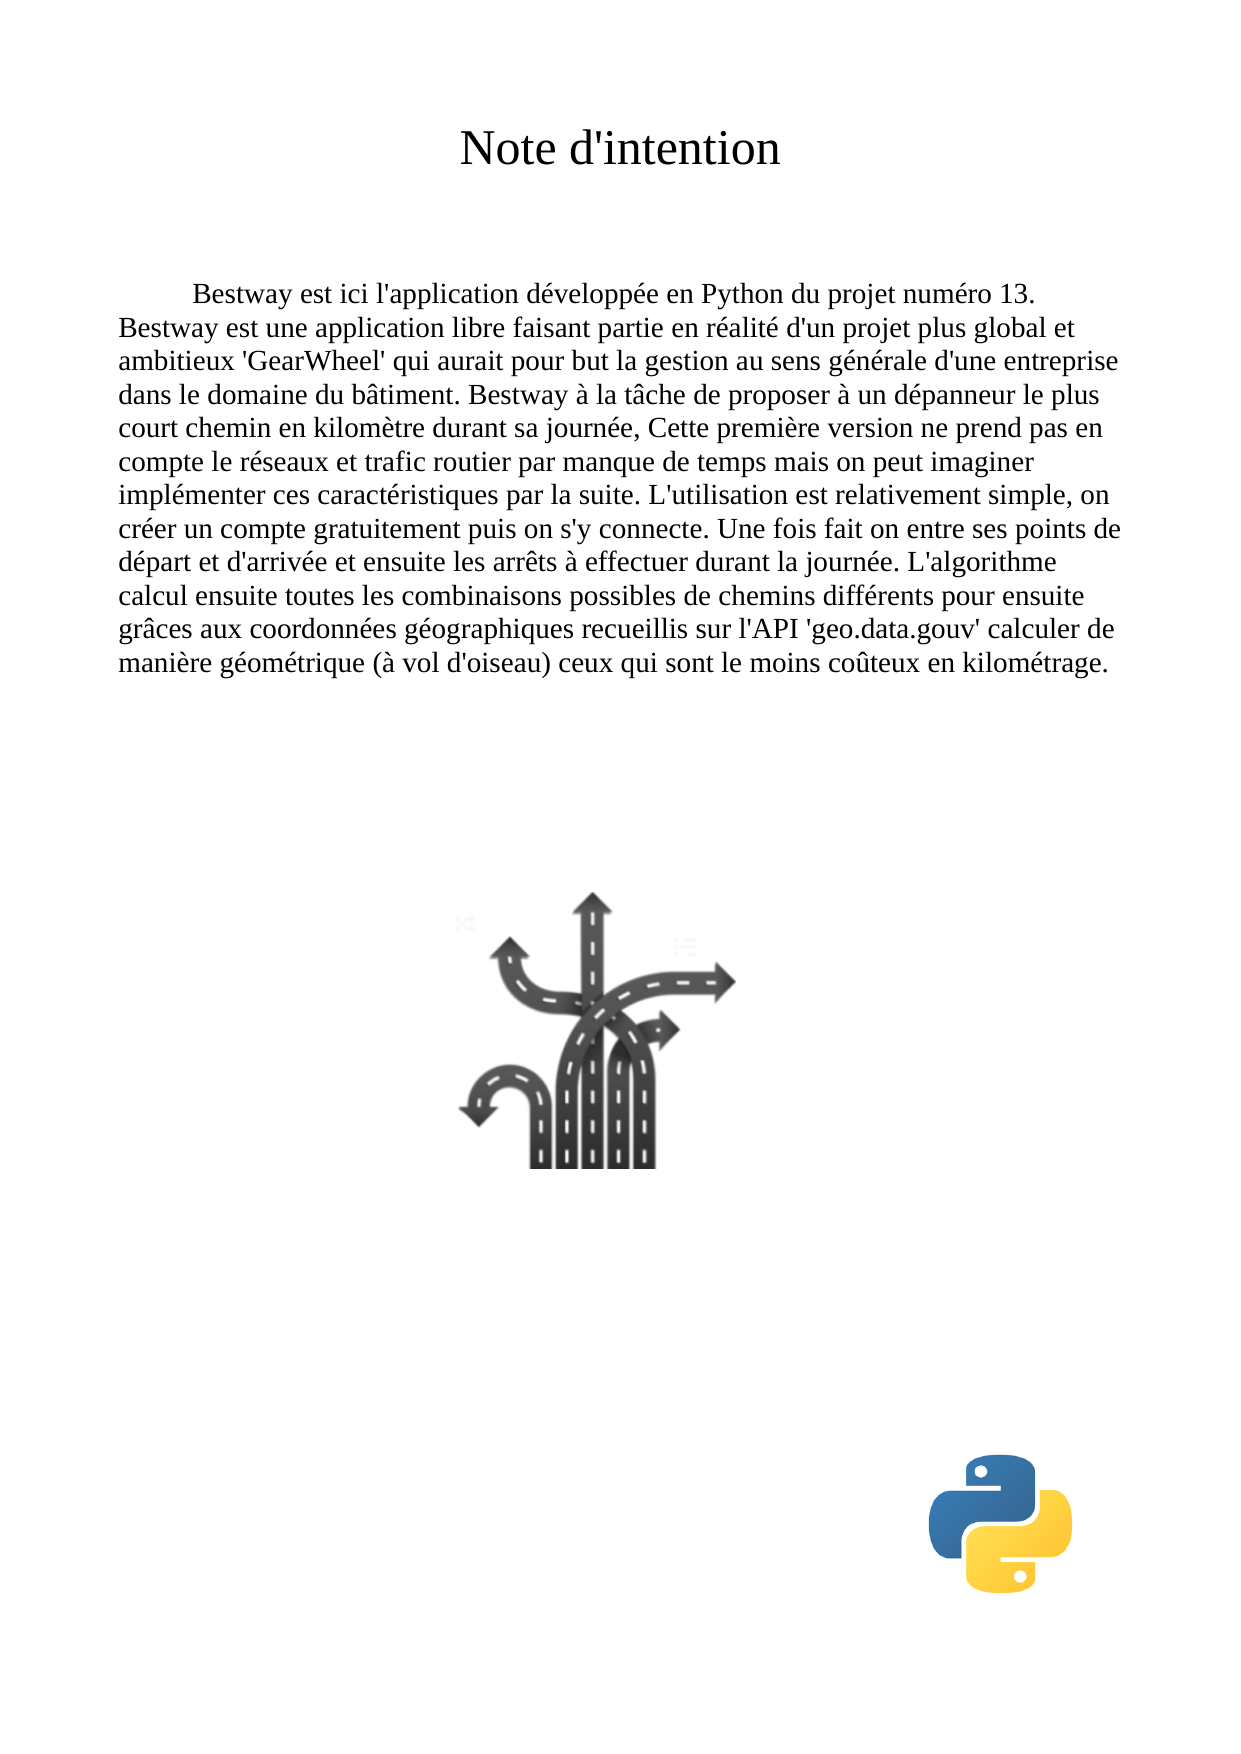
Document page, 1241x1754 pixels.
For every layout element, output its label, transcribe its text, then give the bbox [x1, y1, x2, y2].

text Bestway est ici l'application développée en Python du projet numéro 13. Bestway est une application libre faisant partie en réalité d'un projet plus global et ambitieux 'GearWheel' qui aurait pour but la gestion au sens générale d'une entreprise dans le domaine du bâtiment. Bestway à la tâche de proposer à un dépanneur le plus court chemin en kilomètre durant sa journée, Cette première version ne prend pas en compte le réseaux et trafic routier par manque de temps mais on peut imaginer implémenter ces caractéristiques par la suite. L'utilisation est relativement simple, on créer un compte gratuitement puis on s'y connecte. Une fois fait on entre ses points de départ et d'arrivée et ensuite les arrêts à effectuer durant la journée. L'algorithme calcul ensuite toutes les combinaisons possibles de chemins différents pour ensuite grâces aux coordonnées géographiques recueillis sur l'API 'geo.data.gouv' calculer de manière géométrique (à vol d'oiseau) ceux qui sont le moins coûteux en kilométrage. [118, 276, 1122, 679]
text Note d'intention [118, 118, 1122, 176]
picture [455, 892, 736, 1169]
picture [917, 1451, 1083, 1599]
